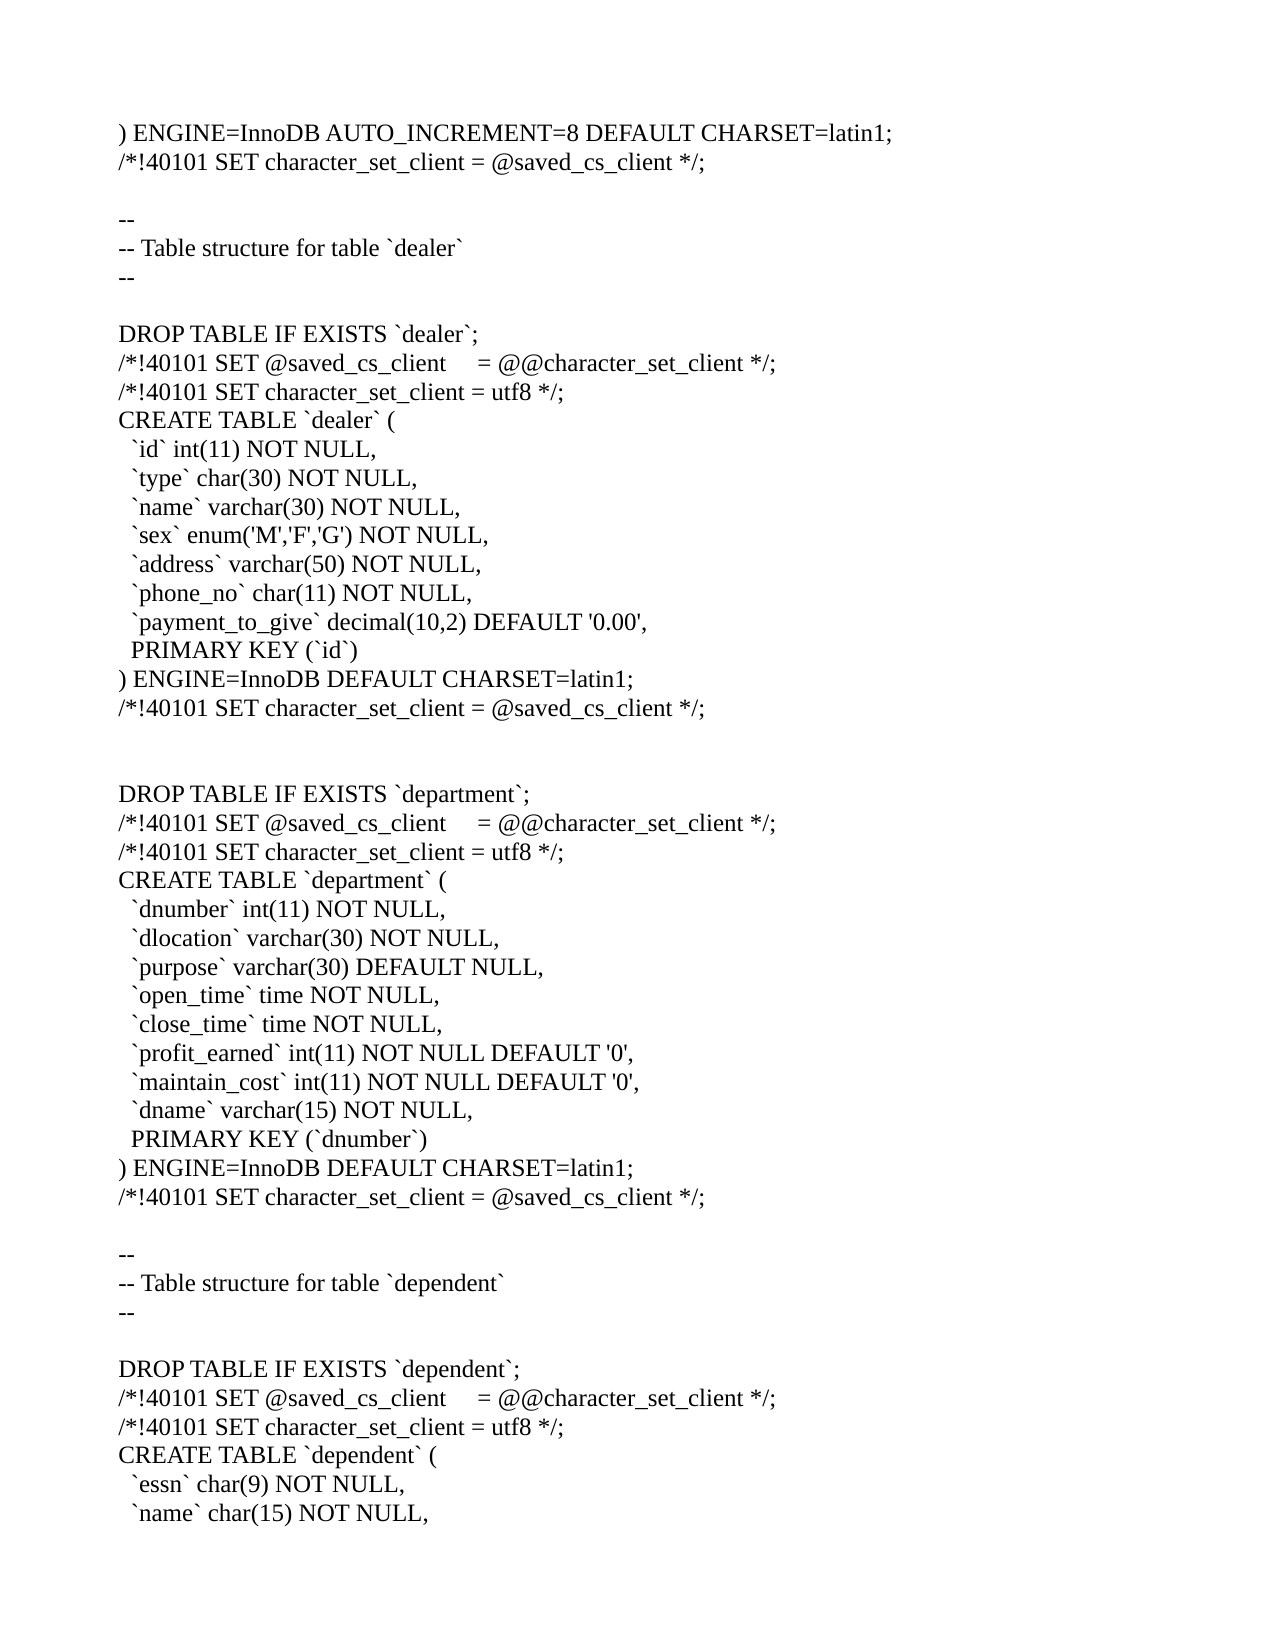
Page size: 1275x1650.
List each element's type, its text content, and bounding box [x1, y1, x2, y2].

text ) ENGINE=InnoDB AUTO_INCREMENT=8 DEFAULT CHARSET=latin1; [118, 118, 1157, 147]
text `purpose` varchar(30) DEFAULT NULL, [118, 952, 1157, 981]
text `dname` varchar(15) NOT NULL, [118, 1096, 1157, 1124]
text CREATE TABLE `dealer` ( [118, 406, 1157, 434]
text -- [118, 262, 1157, 291]
text `essn` char(9) NOT NULL, [118, 1469, 1157, 1498]
text `phone_no` char(11) NOT NULL, [118, 578, 1157, 607]
text CREATE TABLE `department` ( [118, 866, 1157, 894]
text `dlocation` varchar(30) NOT NULL, [118, 923, 1157, 952]
text /*!40101 SET @saved_cs_client = @@character_set_client */; [118, 1383, 1157, 1412]
text DROP TABLE IF EXISTS `department`; [118, 779, 1157, 808]
text /*!40101 SET character_set_client = @saved_cs_client */; [118, 693, 1157, 722]
text PRIMARY KEY (`id`) [118, 636, 1157, 664]
text `maintain_cost` int(11) NOT NULL DEFAULT '0', [118, 1067, 1157, 1096]
text `close_time` time NOT NULL, [118, 1009, 1157, 1038]
text DROP TABLE IF EXISTS `dealer`; [118, 319, 1157, 348]
text `name` varchar(30) NOT NULL, [118, 492, 1157, 521]
text /*!40101 SET @saved_cs_client = @@character_set_client */; [118, 808, 1157, 837]
text PRIMARY KEY (`dnumber`) [118, 1124, 1157, 1153]
text /*!40101 SET @saved_cs_client = @@character_set_client */; [118, 348, 1157, 377]
text -- [118, 204, 1157, 233]
text `payment_to_give` decimal(10,2) DEFAULT '0.00', [118, 607, 1157, 636]
text -- Table structure for table `dealer` [118, 233, 1157, 262]
text /*!40101 SET character_set_client = @saved_cs_client */; [118, 147, 1157, 176]
text DROP TABLE IF EXISTS `dependent`; [118, 1354, 1157, 1383]
text `name` char(15) NOT NULL, [118, 1498, 1157, 1527]
text CREATE TABLE `dependent` ( [118, 1441, 1157, 1469]
text `profit_earned` int(11) NOT NULL DEFAULT '0', [118, 1038, 1157, 1067]
text ) ENGINE=InnoDB DEFAULT CHARSET=latin1; [118, 664, 1157, 693]
text /*!40101 SET character_set_client = @saved_cs_client */; [118, 1182, 1157, 1211]
text `id` int(11) NOT NULL, [118, 434, 1157, 463]
text /*!40101 SET character_set_client = utf8 */; [118, 837, 1157, 866]
text `open_time` time NOT NULL, [118, 981, 1157, 1009]
text /*!40101 SET character_set_client = utf8 */; [118, 377, 1157, 406]
text -- [118, 1297, 1157, 1326]
text `dnumber` int(11) NOT NULL, [118, 894, 1157, 923]
text `sex` enum('M','F','G') NOT NULL, [118, 521, 1157, 549]
text `type` char(30) NOT NULL, [118, 463, 1157, 492]
text -- Table structure for table `dependent` [118, 1268, 1157, 1297]
text /*!40101 SET character_set_client = utf8 */; [118, 1412, 1157, 1441]
text ) ENGINE=InnoDB DEFAULT CHARSET=latin1; [118, 1153, 1157, 1182]
text `address` varchar(50) NOT NULL, [118, 549, 1157, 578]
text -- [118, 1239, 1157, 1268]
